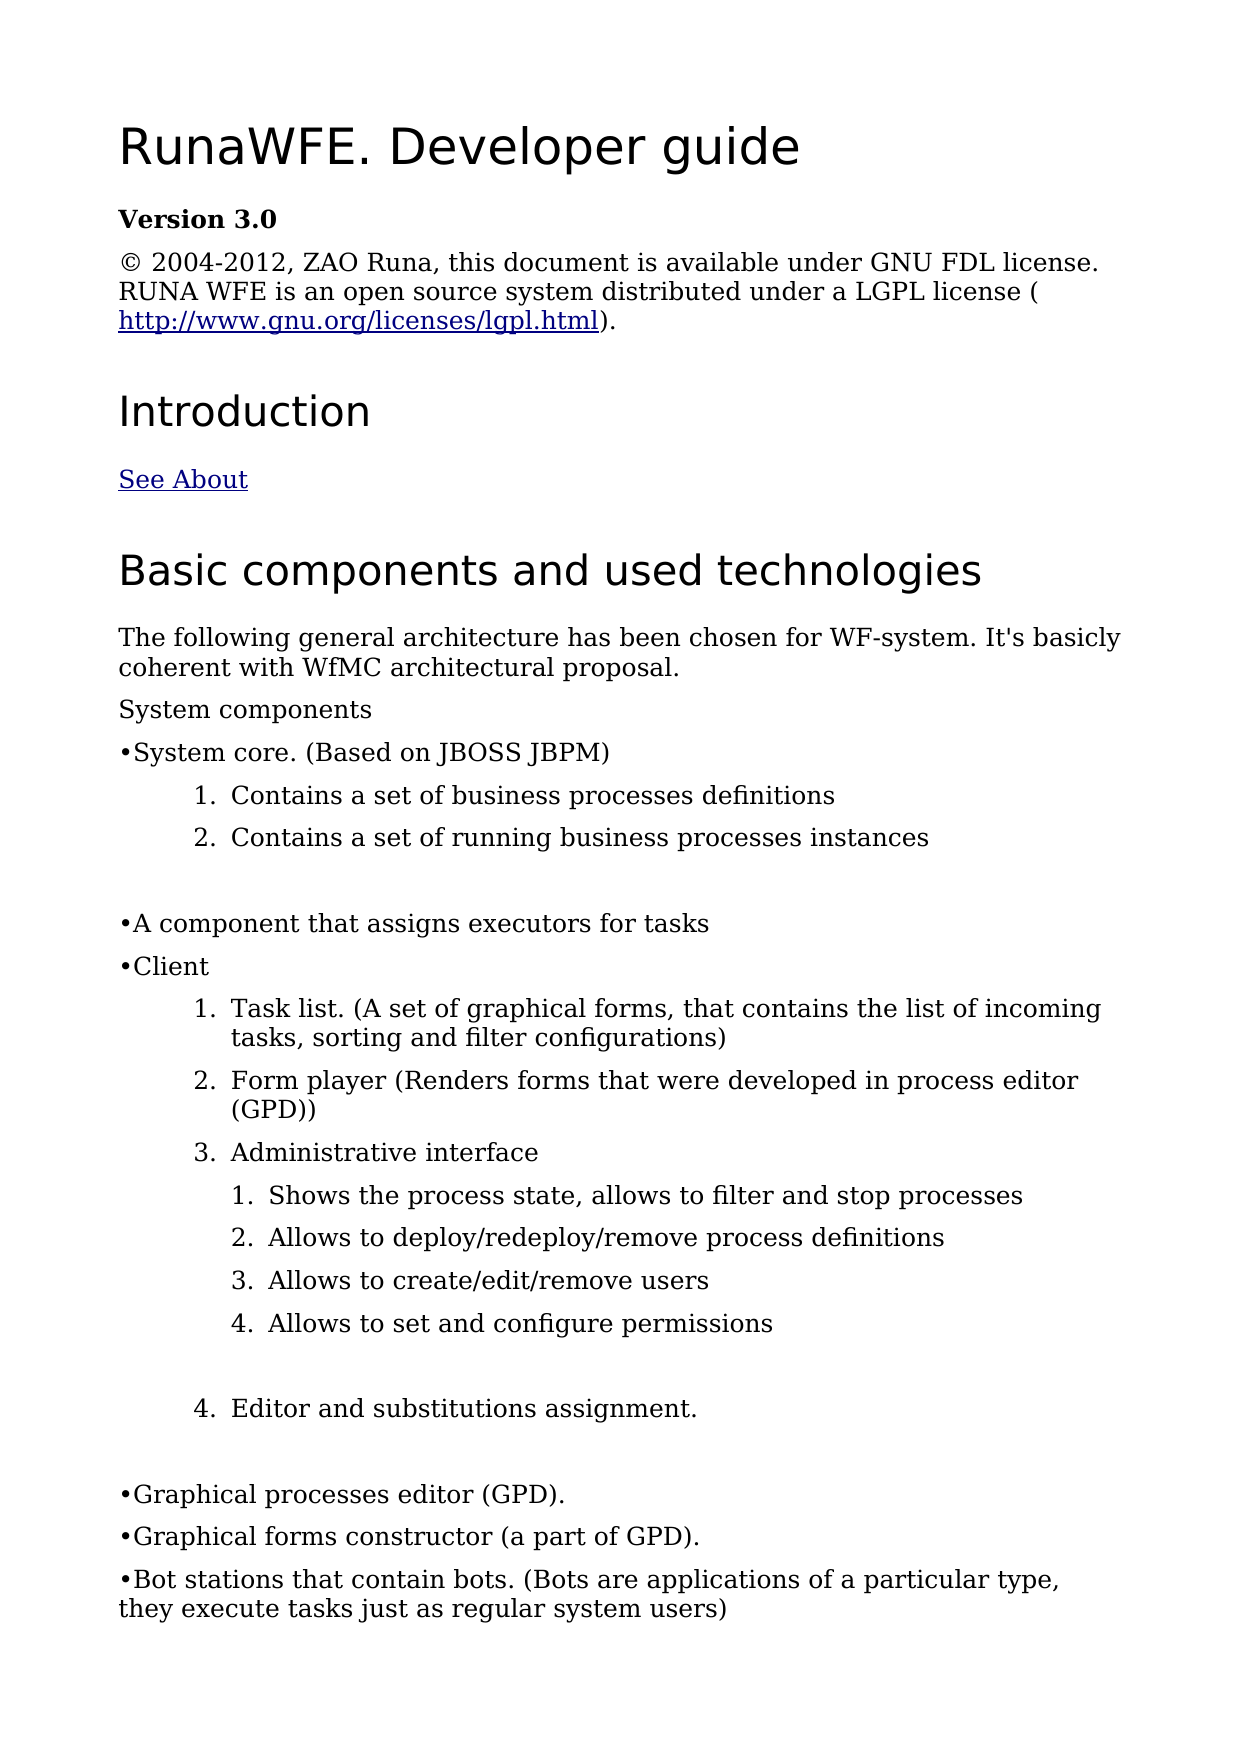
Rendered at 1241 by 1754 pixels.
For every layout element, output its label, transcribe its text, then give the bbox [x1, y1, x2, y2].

list Editor and substitutions assignment. [193, 1394, 1122, 1424]
list System core. (Based on JBOSS JBPM) [118, 738, 1122, 767]
subtitle RunaWFE. Developer guide [118, 118, 1122, 176]
list Graphical forms constructor (a part of GPD). [118, 1523, 1122, 1552]
text © 2004-2012, ZAO Runa, this document is available under GNU FDL license. RUNA WFE is an open source system distributed under a LGPL license ( http://www.gnu.org/licenses/lgpl.html). [118, 248, 1122, 335]
list Client [118, 952, 1122, 981]
list Shows the process state, allows to filter and stop processes [231, 1181, 1122, 1210]
list Task list. (A set of graphical forms, that contains the list of incoming tasks, sorting and filter configurations) [193, 994, 1122, 1053]
list Graphical processes editor (GPD). [118, 1480, 1122, 1509]
list Allows to deploy/redeploy/remove process definitions [231, 1224, 1122, 1253]
text The following general architecture has been chosen for WF-system. It's basicly coherent with WfMC architectural proposal. [118, 624, 1122, 682]
list Allows to set and configure permissions [231, 1309, 1122, 1338]
list Contains a set of running business processes instances [193, 824, 1122, 853]
list Contains a set of business processes definitions [193, 781, 1122, 810]
list Form player (Renders forms that were developed in process editor (GPD)) [193, 1066, 1122, 1125]
text See About [118, 465, 1122, 494]
list Allows to create/edit/remove users [231, 1266, 1122, 1296]
subtitle Introduction [118, 388, 1122, 436]
list Bot stations that contain bots. (Bots are applications of a particular type, they execute tasks just as regular system users) [118, 1565, 1122, 1624]
subtitle Basic components and used technologies [118, 547, 1122, 595]
text Version 3.0 [118, 205, 1122, 234]
text System components [118, 696, 1122, 725]
list Administrative interface [193, 1138, 1122, 1167]
list A component that assigns executors for tasks [118, 909, 1122, 938]
